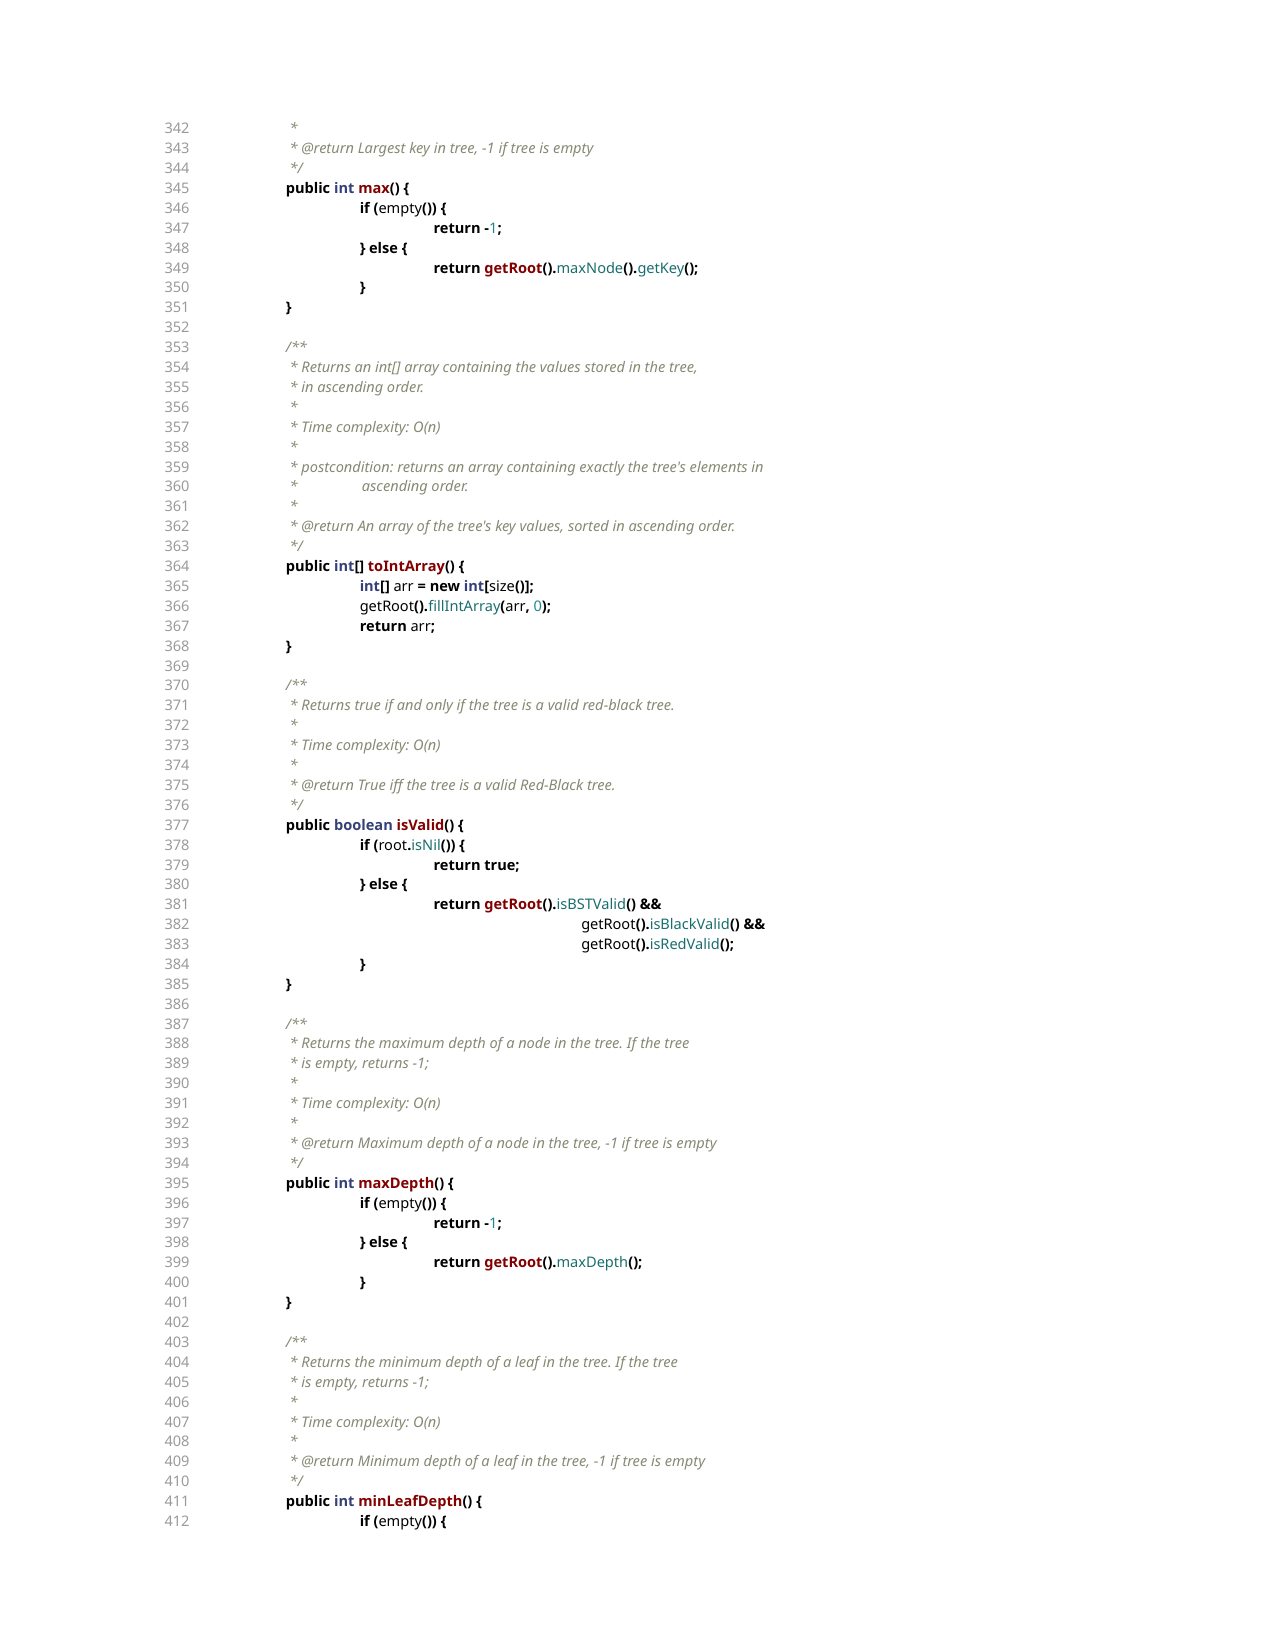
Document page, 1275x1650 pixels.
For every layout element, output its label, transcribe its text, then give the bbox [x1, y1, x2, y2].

table_header 342 343 344 345 346 347 348 349 350 351 352 353 354 355 356 357 358 359 360 361 362 363 364 365 366 367 368 369 370 371 372 373 374 375 376 377 378 379 380 381 382 383 384 385 386 387 388 389 390 391 392 393 394 395 396 397 398 399 400 401 402 403 404 405 406 407 408 409 410 411 412 [139, 118, 201, 1531]
table_header * * @return Largest key in tree, -1 if tree is empty */ public int max() { if (empty()) { return -1; } else { return getRoot().maxNode().getKey(); } } /** * Returns an int[] array containing the values stored in the tree, * in ascending order. * * Time complexity: O(n) * * postcondition: returns an array containing exactly the tree's elements in * ascending order. * * @return An array of the tree's key values, sorted in ascending order. */ public int[] toIntArray() { int[] arr = new int[size()]; getRoot().fillIntArray(arr, 0); return arr; } /** * Returns true if and only if the tree is a valid red-black tree. * * Time complexity: O(n) * * @return True iff the tree is a valid Red-Black tree. */ public boolean isValid() { if (root.isNil()) { return true; } else { return getRoot().isBSTValid() && getRoot().isBlackValid() && getRoot().isRedValid(); } } /** * Returns the maximum depth of a node in the tree. If the tree * is empty, returns -1; * * Time complexity: O(n) * * @return Maximum depth of a node in the tree, -1 if tree is empty */ public int maxDepth() { if (empty()) { return -1; } else { return getRoot().maxDepth(); } } /** * Returns the minimum depth of a leaf in the tree. If the tree * is empty, returns -1; * * Time complexity: O(n) * * @return Minimum depth of a leaf in the tree, -1 if tree is empty */ public int minLeafDepth() { if (empty()) { [201, 118, 1109, 1531]
